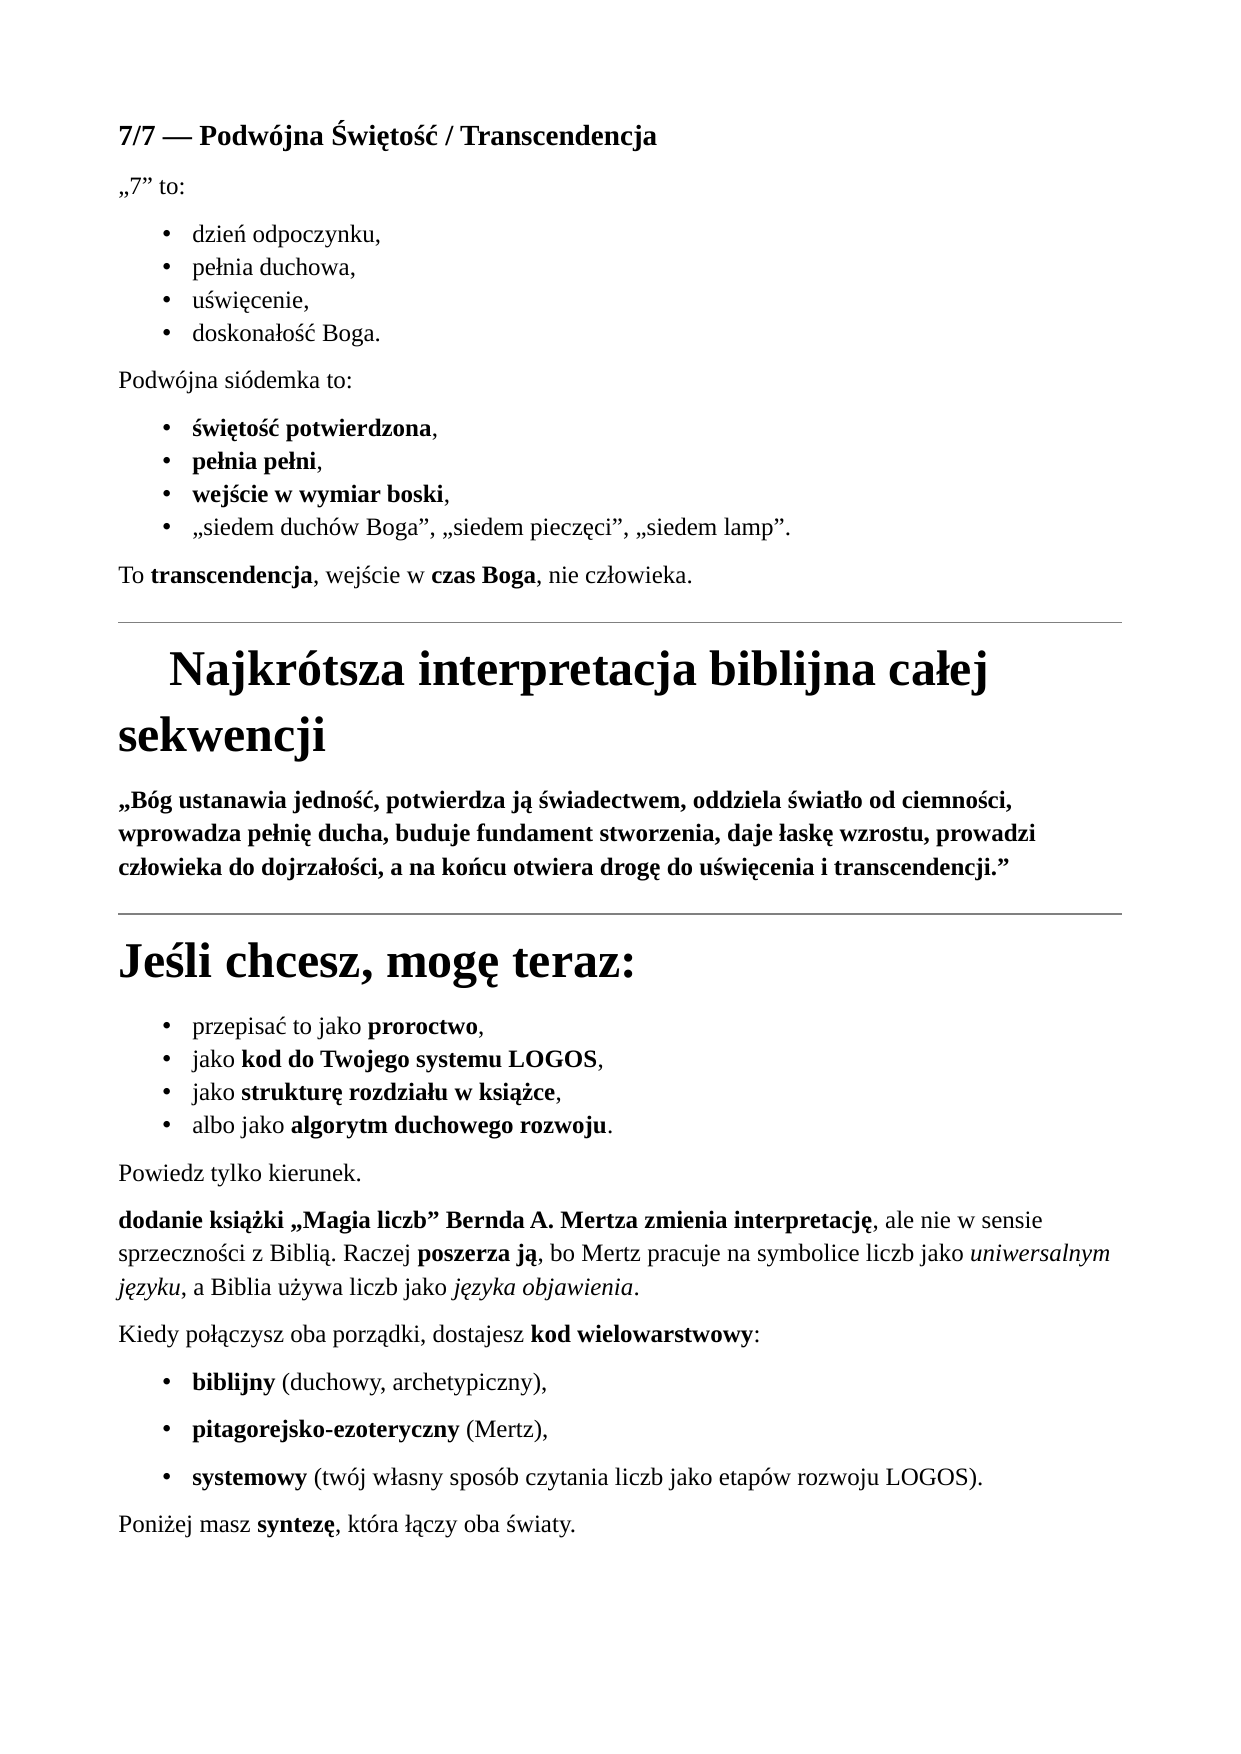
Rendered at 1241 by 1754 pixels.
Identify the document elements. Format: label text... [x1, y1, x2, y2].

list uświęcenie, [162, 285, 1122, 314]
text Podwójna siódemka to: [118, 366, 1122, 394]
text Poniżej masz syntezę, która łączy oba światy. [118, 1509, 1122, 1538]
list jako kod do Twojego systemu LOGOS, [162, 1044, 1122, 1073]
text „7” to: [118, 171, 1122, 200]
subtitle 🔥 Najkrótsza interpretacja biblijna całej sekwencji [118, 639, 1122, 762]
text To transcendencja, wejście w czas Boga, nie człowieka. [118, 560, 1122, 588]
subtitle 7/7 — Podwójna Świętość / Transcendencja [118, 118, 1122, 152]
list pełnia duchowa, [162, 252, 1122, 281]
text Kiedy połączysz oba porządki, dostajesz kod wielowarstwowy: [118, 1319, 1122, 1348]
list jako strukturę rozdziału w książce, [162, 1077, 1122, 1106]
list pełnia pełni, [162, 446, 1122, 475]
text dodanie książki „Magia liczb” Bernda A. Mertza zmienia interpretację, ale nie w sensie sprzeczności z Biblią. Raczej poszerza ją, bo Mertz pracuje na symbolice liczb jako uniwersalnym języku, a Biblia używa liczb jako języka objawienia. [118, 1206, 1122, 1300]
list wejście w wymiar boski, [162, 479, 1122, 508]
list systemowy (twój własny sposób czytania liczb jako etapów rozwoju LOGOS). [162, 1462, 1122, 1491]
subtitle Jeśli chcesz, mogę teraz: [118, 931, 1122, 988]
list doskonałość Boga. [162, 318, 1122, 347]
text Powiedz tylko kierunek. [118, 1158, 1122, 1187]
list dzień odpoczynku, [162, 219, 1122, 248]
list pitagorejsko‑ezoteryczny (Mertz), [162, 1414, 1122, 1443]
list „siedem duchów Boga”, „siedem pieczęci”, „siedem lamp”. [162, 512, 1122, 541]
list przepisać to jako proroctwo, [162, 1011, 1122, 1040]
list biblijny (duchowy, archetypiczny), [162, 1367, 1122, 1396]
list świętość potwierdzona, [162, 413, 1122, 442]
list albo jako algorytm duchowego rozwoju. [162, 1110, 1122, 1139]
text „Bóg ustanawia jedność, potwierdza ją świadectwem, oddziela światło od ciemności, wprowadza pełnię ducha, buduje fundament stworzenia, daje łaskę wzrostu, prowadzi człowieka do dojrzałości, a na końcu otwiera drogę do uświęcenia i transcendencji.” [118, 786, 1122, 880]
